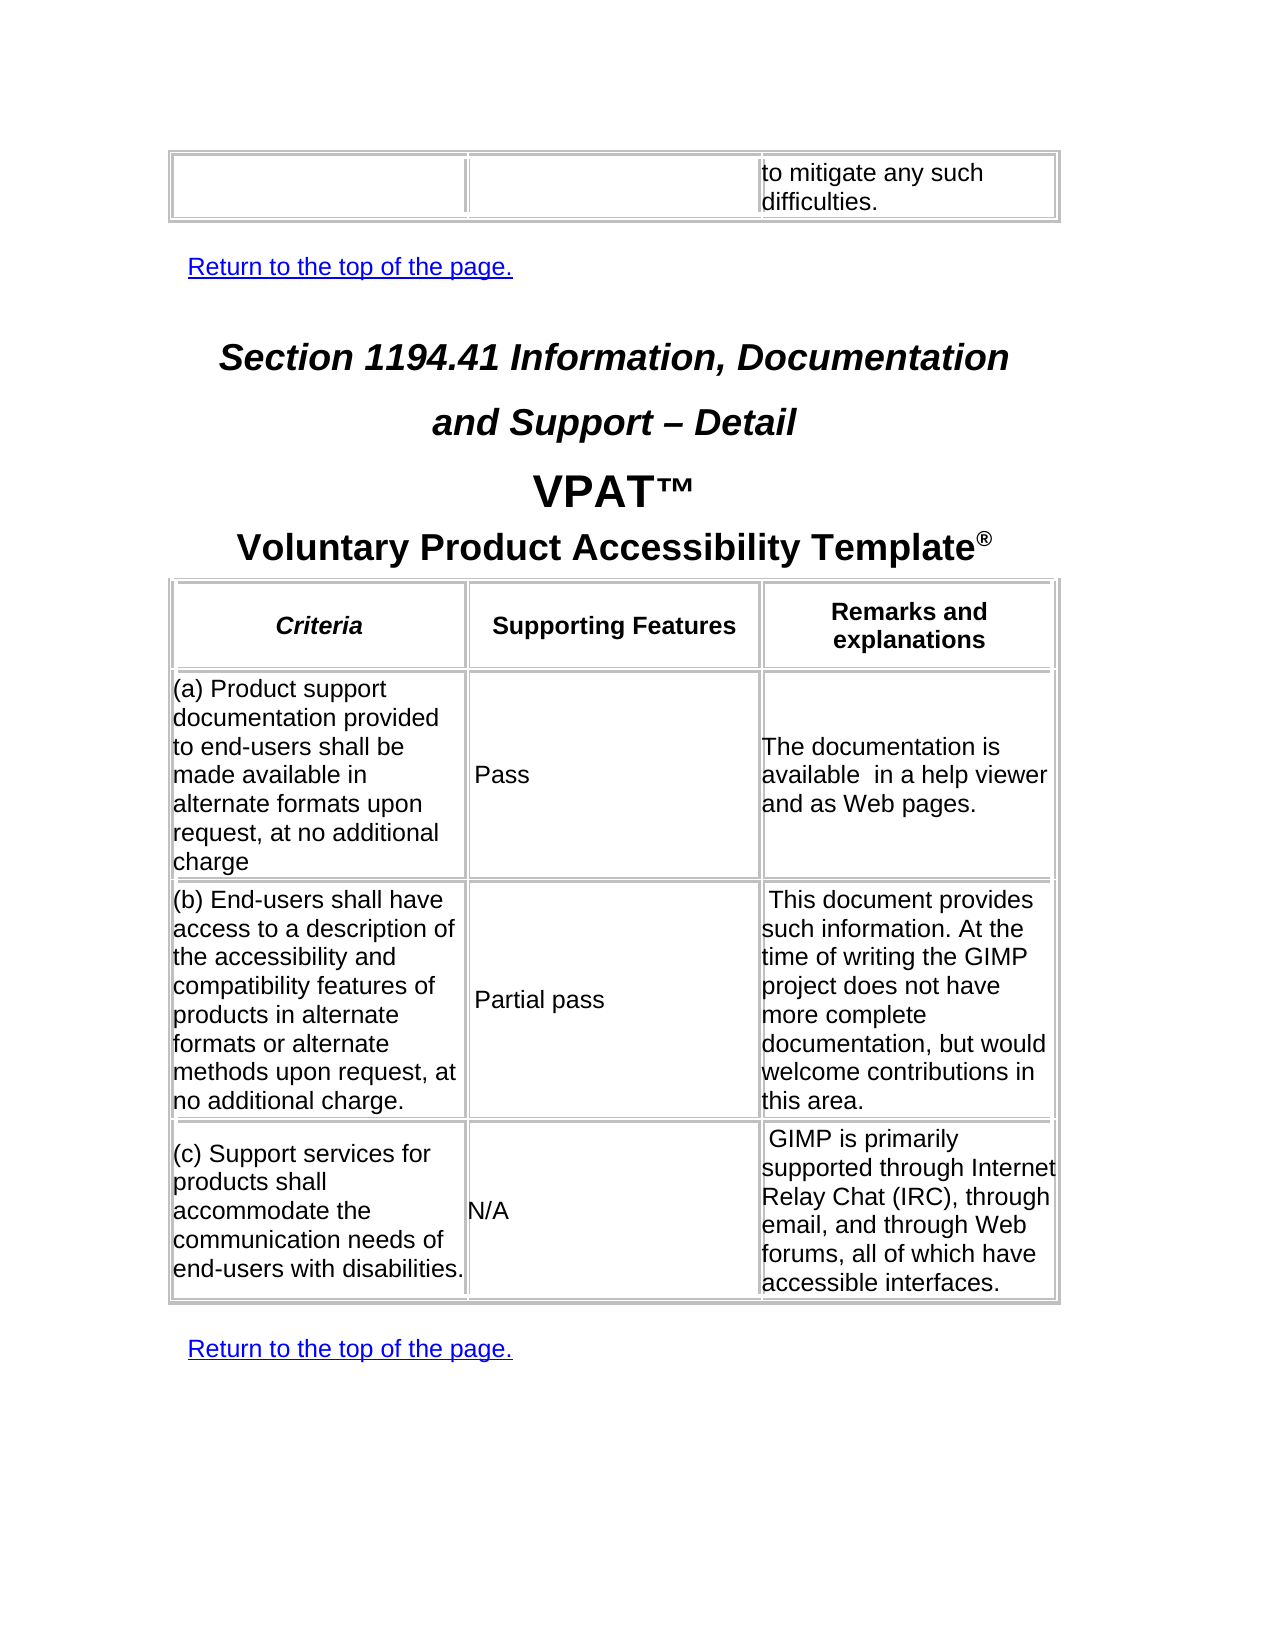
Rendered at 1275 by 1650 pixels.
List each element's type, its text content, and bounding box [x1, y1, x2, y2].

table_cell N/A [467, 1116, 761, 1298]
table_header Section 1194.41 Information, Documentation and Support – Detail VPAT™ Voluntary Product Accessibility Template® [171, 310, 1057, 578]
text Return to the top of the page. [187, 1334, 1087, 1362]
table_cell Remarks and explanations [761, 578, 1057, 666]
table_cell Criteria [171, 578, 467, 666]
table_cell Partial pass [470, 883, 758, 1116]
table_cell GIMP is primarily supported through Internet Relay Chat (IRC), through email, and through Web forums, all of which have accessible interfaces. [761, 1116, 1057, 1298]
table_cell Supporting Features [470, 584, 758, 666]
table_cell This document provides such information. At the time of writing the GIMP project does not have more complete documentation, but would welcome contributions in this area. [761, 877, 1057, 1116]
table_cell Pass [470, 673, 758, 877]
table_cell (a) Product support documentation provided to end-users shall be made available in alternate formats upon request, at no additional charge [171, 666, 467, 877]
table_cell [174, 156, 467, 217]
table_cell (b) End-users shall have access to a description of the accessibility and compatibility features of products in alternate formats or alternate methods upon request, at no additional charge. [171, 877, 467, 1116]
table_cell to mitigate any such difficulties. [761, 152, 1057, 217]
table_cell (c) Support services for products shall accommodate the communication needs of end-users with disabilities. [171, 1116, 467, 1298]
table_cell The documentation is available in a help viewer and as Web pages. [761, 666, 1057, 877]
text Return to the top of the page. [187, 252, 1087, 281]
table_cell [467, 152, 761, 217]
